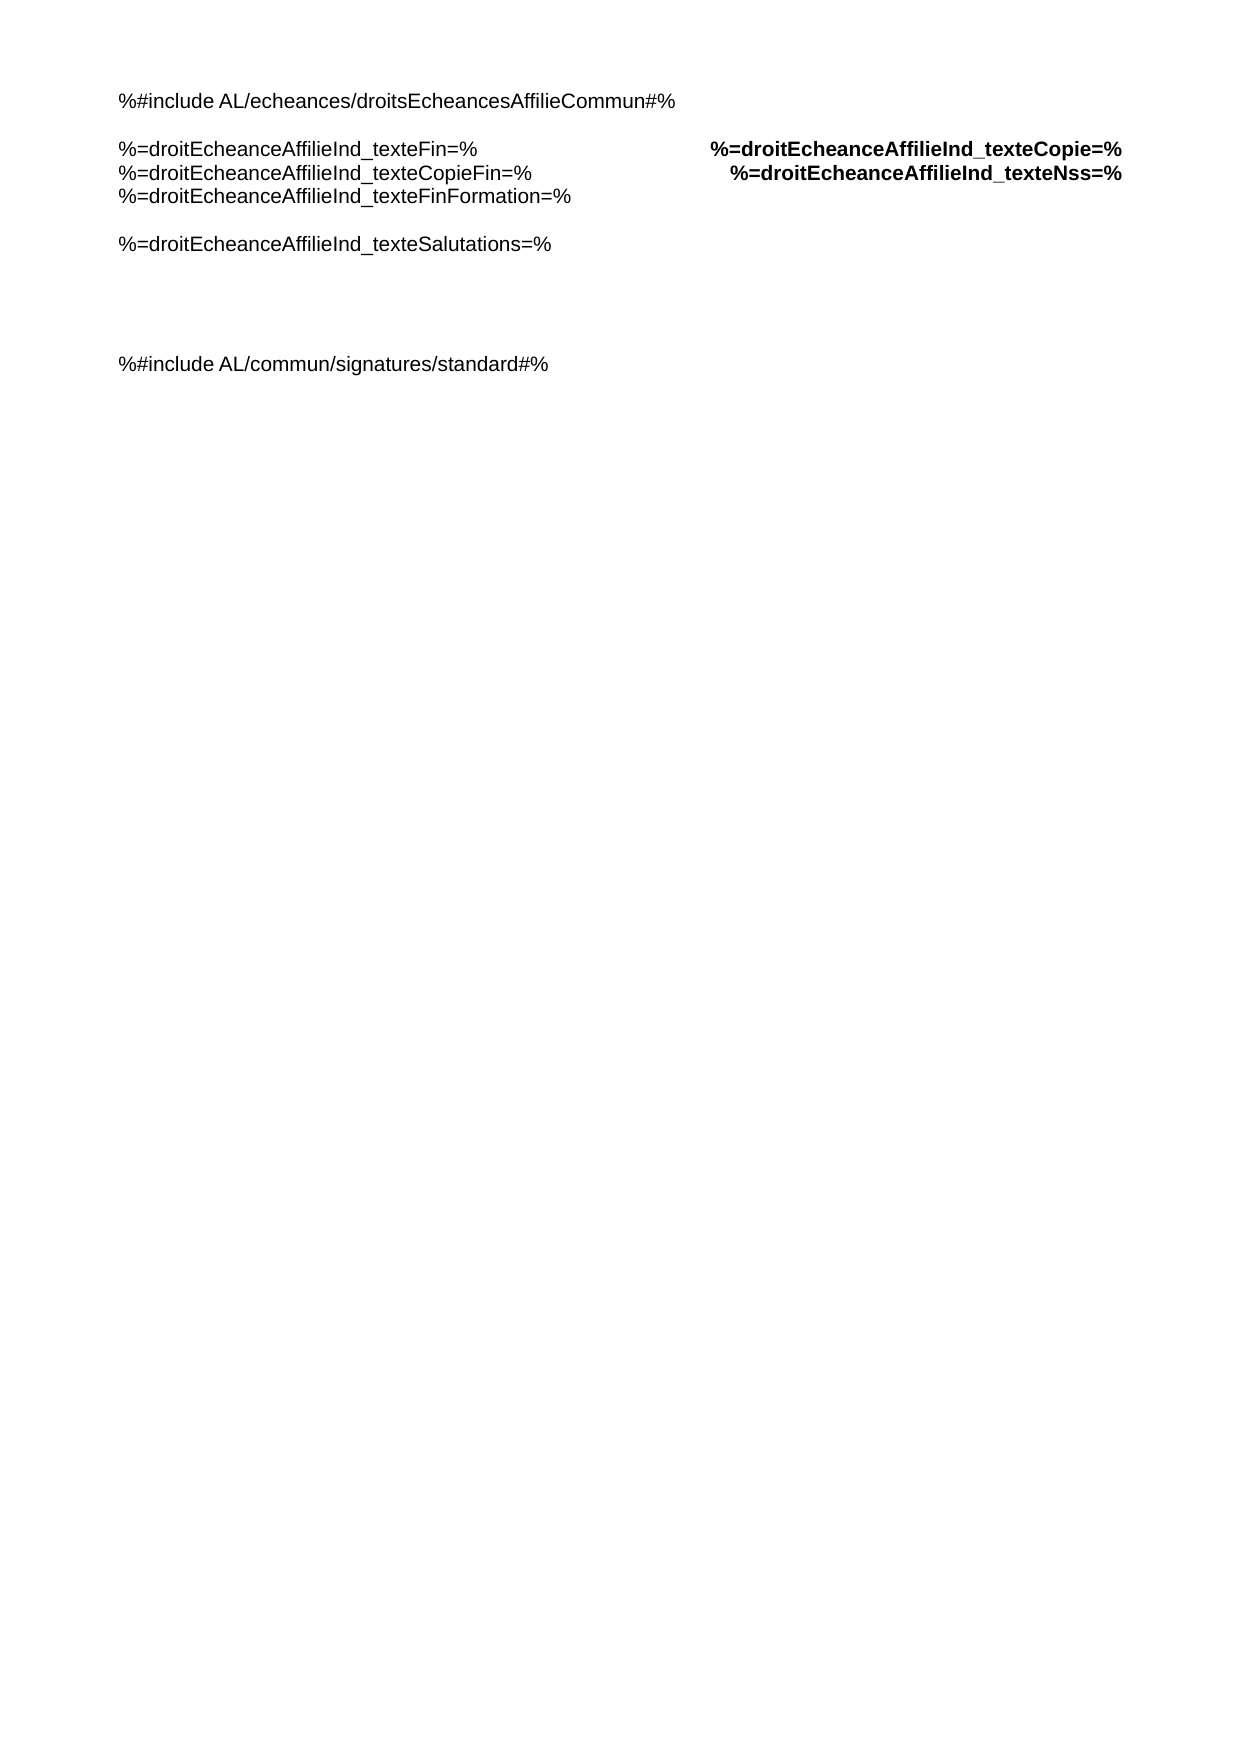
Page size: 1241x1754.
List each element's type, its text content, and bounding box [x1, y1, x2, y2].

text %#include AL/echeances/droitsEcheancesAffilieCommun#% [118, 88, 1131, 112]
text %=droitEcheanceAffilieInd_texteSalutations=% [118, 232, 1122, 256]
text %=droitEcheanceAffilieInd_texteFin=% %=droitEcheanceAffilieInd_texteCopie=% %=droitEcheanceAffilieInd_texteCopieFin=% %=droitEcheanceAffilieInd_texteNss=% %=droitEcheanceAffilieInd_texteFinFormation=% [118, 136, 1122, 208]
text %#include AL/commun/signatures/standard#% [118, 352, 1122, 376]
